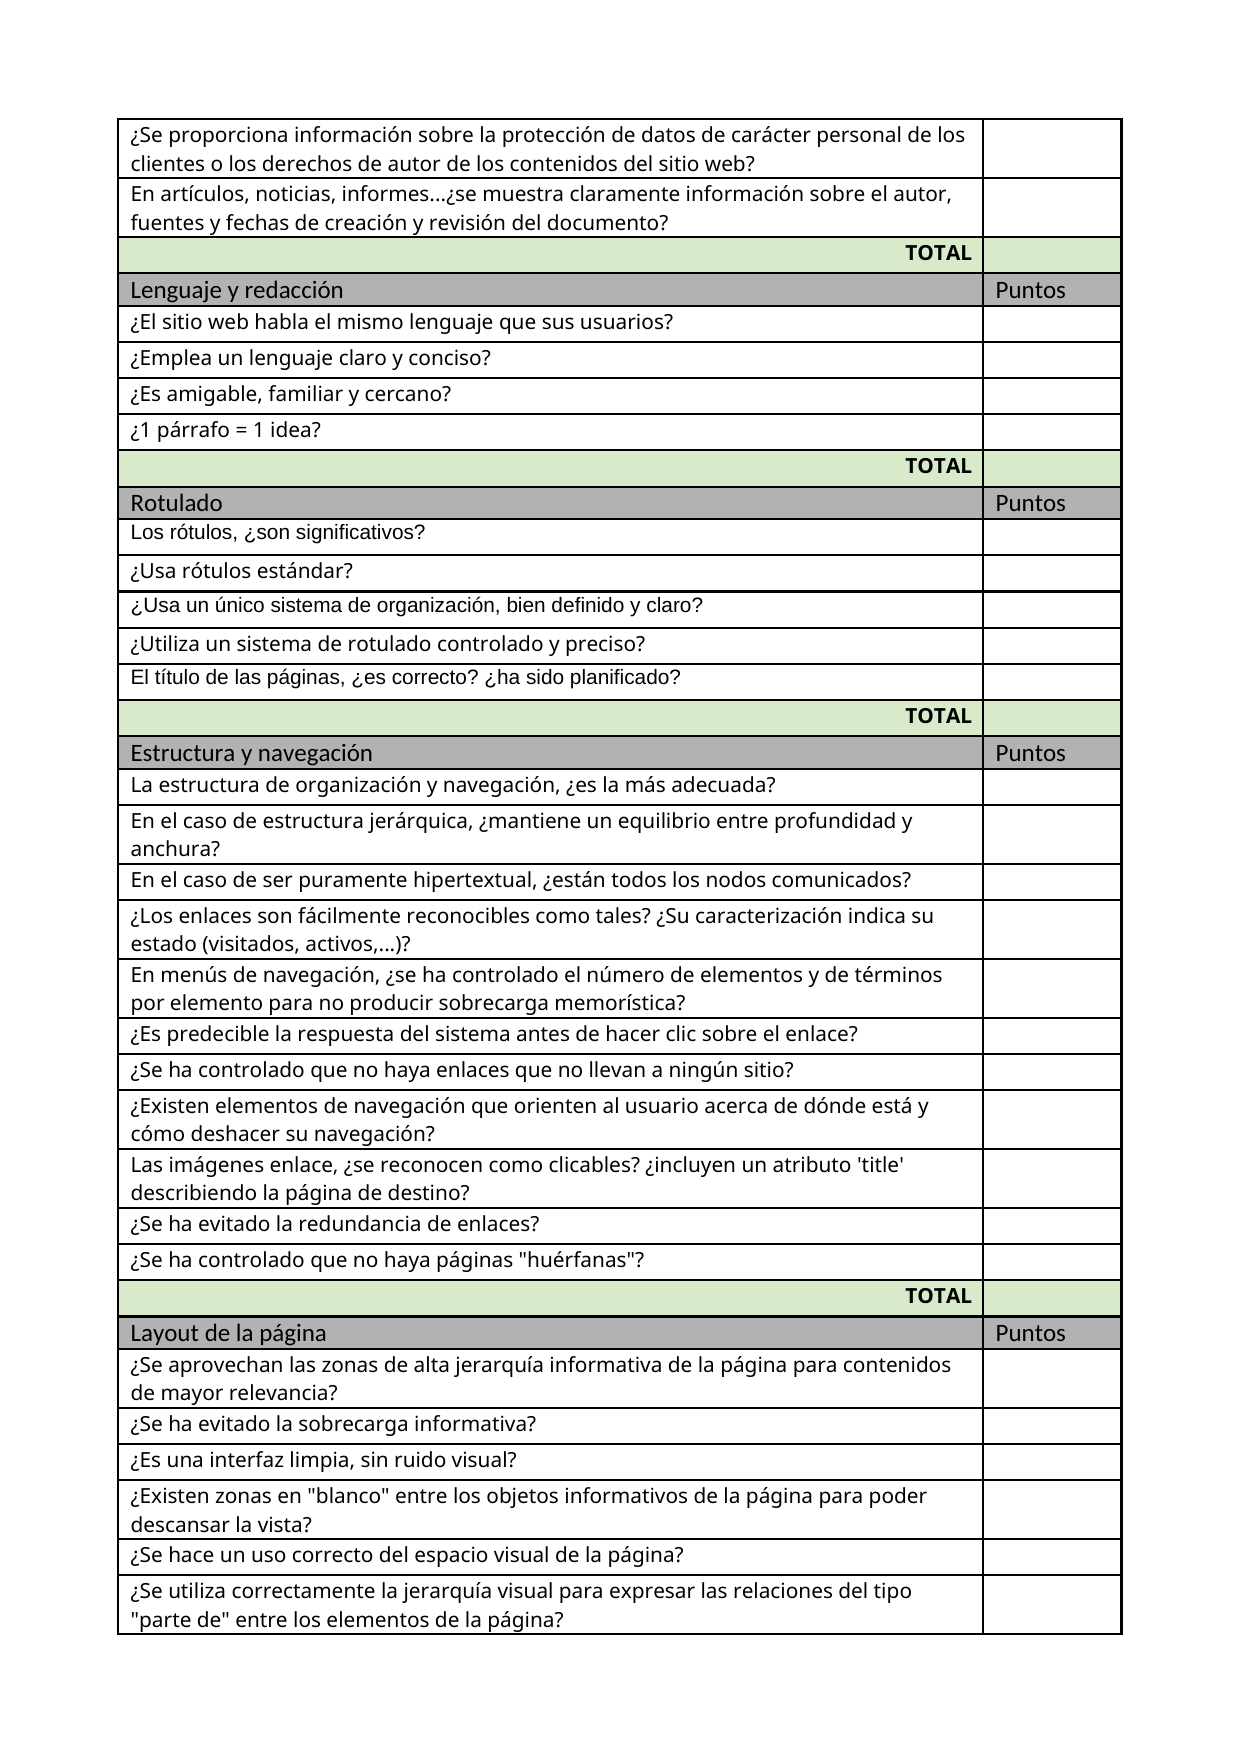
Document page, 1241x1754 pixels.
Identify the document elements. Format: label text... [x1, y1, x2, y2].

table_cell [984, 1245, 1120, 1279]
table_cell La estructura de organización y navegación, ¿es la más adecuada? [119, 770, 982, 804]
table_cell ¿Se aprovechan las zonas de alta jerarquía informativa de la página para contenidos de mayor relevancia? [119, 1350, 982, 1407]
table_cell [984, 1055, 1120, 1089]
table_cell ¿Es una interfaz limpia, sin ruido visual? [119, 1445, 982, 1479]
table_cell [984, 1540, 1120, 1574]
table_cell [984, 415, 1120, 449]
table_cell [984, 1019, 1120, 1053]
table_cell Puntos [984, 1318, 1120, 1348]
table_cell [984, 1445, 1120, 1479]
table_cell ¿Es amigable, familiar y cercano? [119, 379, 982, 413]
table_cell [984, 665, 1120, 699]
table_cell TOTAL [119, 1281, 982, 1315]
table_cell Estructura y navegación [119, 737, 982, 768]
table_cell [984, 343, 1120, 377]
table_cell Puntos [984, 737, 1120, 768]
table_cell Rotulado [119, 488, 982, 518]
table_cell ¿Existen zonas en "blanco" entre los objetos informativos de la página para poder descansar la vista? [119, 1481, 982, 1538]
table_cell Puntos [984, 488, 1120, 518]
table_cell ¿Es predecible la respuesta del sistema antes de hacer clic sobre el enlace? [119, 1019, 982, 1053]
table_cell Layout de la página [119, 1318, 982, 1348]
table_cell El título de las páginas, ¿es correcto? ¿ha sido planiﬁcado? [119, 665, 982, 699]
table_cell [984, 179, 1120, 236]
table_cell [984, 1481, 1120, 1538]
table_cell En menús de navegación, ¿se ha controlado el número de elementos y de términos por elemento para no producir sobrecarga memorística? [119, 960, 982, 1017]
table_cell En artículos, noticias, informes...¿se muestra claramente información sobre el autor, fuentes y fechas de creación y revisión del documento? [119, 179, 982, 236]
table_cell ¿Se ha evitado la redundancia de enlaces? [119, 1209, 982, 1243]
table_cell ¿Se utiliza correctamente la jerarquía visual para expresar las relaciones del tipo "parte de" entre los elementos de la página? [119, 1576, 982, 1633]
table_cell Las imágenes enlace, ¿se reconocen como clicables? ¿incluyen un atributo 'title' describiendo la página de destino? [119, 1150, 982, 1207]
table_cell [984, 1350, 1120, 1407]
table_cell ¿Se proporciona información sobre la protección de datos de carácter personal de los clientes o los derechos de autor de los contenidos del sitio web? [119, 120, 982, 177]
table_cell [984, 238, 1120, 272]
table_cell [984, 901, 1120, 958]
table_cell [984, 1209, 1120, 1243]
table_cell ¿Se hace un uso correcto del espacio visual de la página? [119, 1540, 982, 1574]
table_cell [984, 629, 1120, 663]
table_cell En el caso de estructura jerárquica, ¿mantiene un equilibrio entre profundidad y anchura? [119, 806, 982, 863]
table_cell [984, 379, 1120, 413]
table_cell [984, 806, 1120, 863]
table_cell ¿Se ha evitado la sobrecarga informativa? [119, 1409, 982, 1443]
table_cell ¿Usa un único sistema de organización, bien deﬁnido y claro? [119, 593, 982, 627]
table_cell ¿Utiliza un sistema de rotulado controlado y preciso? [119, 629, 982, 663]
table_cell ¿Se ha controlado que no haya enlaces que no llevan a ningún sitio? [119, 1055, 982, 1089]
table_cell Lenguaje y redacción [119, 274, 982, 305]
table_cell ¿Existen elementos de navegación que orienten al usuario acerca de dónde está y cómo deshacer su navegación? [119, 1091, 982, 1148]
table_cell Los rótulos, ¿son signiﬁcativos? [119, 520, 982, 554]
table_cell [984, 120, 1120, 177]
table_cell [984, 1281, 1120, 1315]
table_cell [984, 1091, 1120, 1148]
table_cell ¿Los enlaces son fácilmente reconocibles como tales? ¿Su caracterización indica su estado (visitados, activos,...)? [119, 901, 982, 958]
table_cell ¿Emplea un lenguaje claro y conciso? [119, 343, 982, 377]
table_cell TOTAL [119, 451, 982, 486]
table_cell ¿El sitio web habla el mismo lenguaje que sus usuarios? [119, 307, 982, 341]
table_cell [984, 770, 1120, 804]
table_cell ¿Se ha controlado que no haya páginas "huérfanas"? [119, 1245, 982, 1279]
table_cell [984, 593, 1120, 627]
table_cell [984, 1576, 1120, 1633]
table_cell [984, 1150, 1120, 1207]
table_cell ¿Usa rótulos estándar? [119, 556, 982, 590]
table_cell [984, 451, 1120, 486]
table_cell [984, 960, 1120, 1017]
table_cell [984, 865, 1120, 899]
table_cell [984, 701, 1120, 735]
table_cell [984, 307, 1120, 341]
table_cell En el caso de ser puramente hipertextual, ¿están todos los nodos comunicados? [119, 865, 982, 899]
table_cell Puntos [984, 274, 1120, 305]
table_cell [984, 556, 1120, 590]
table_cell TOTAL [119, 701, 982, 735]
table_cell [984, 1409, 1120, 1443]
table_cell ¿1 párrafo = 1 idea? [119, 415, 982, 449]
table_cell [984, 520, 1120, 554]
table_cell TOTAL [119, 238, 982, 272]
